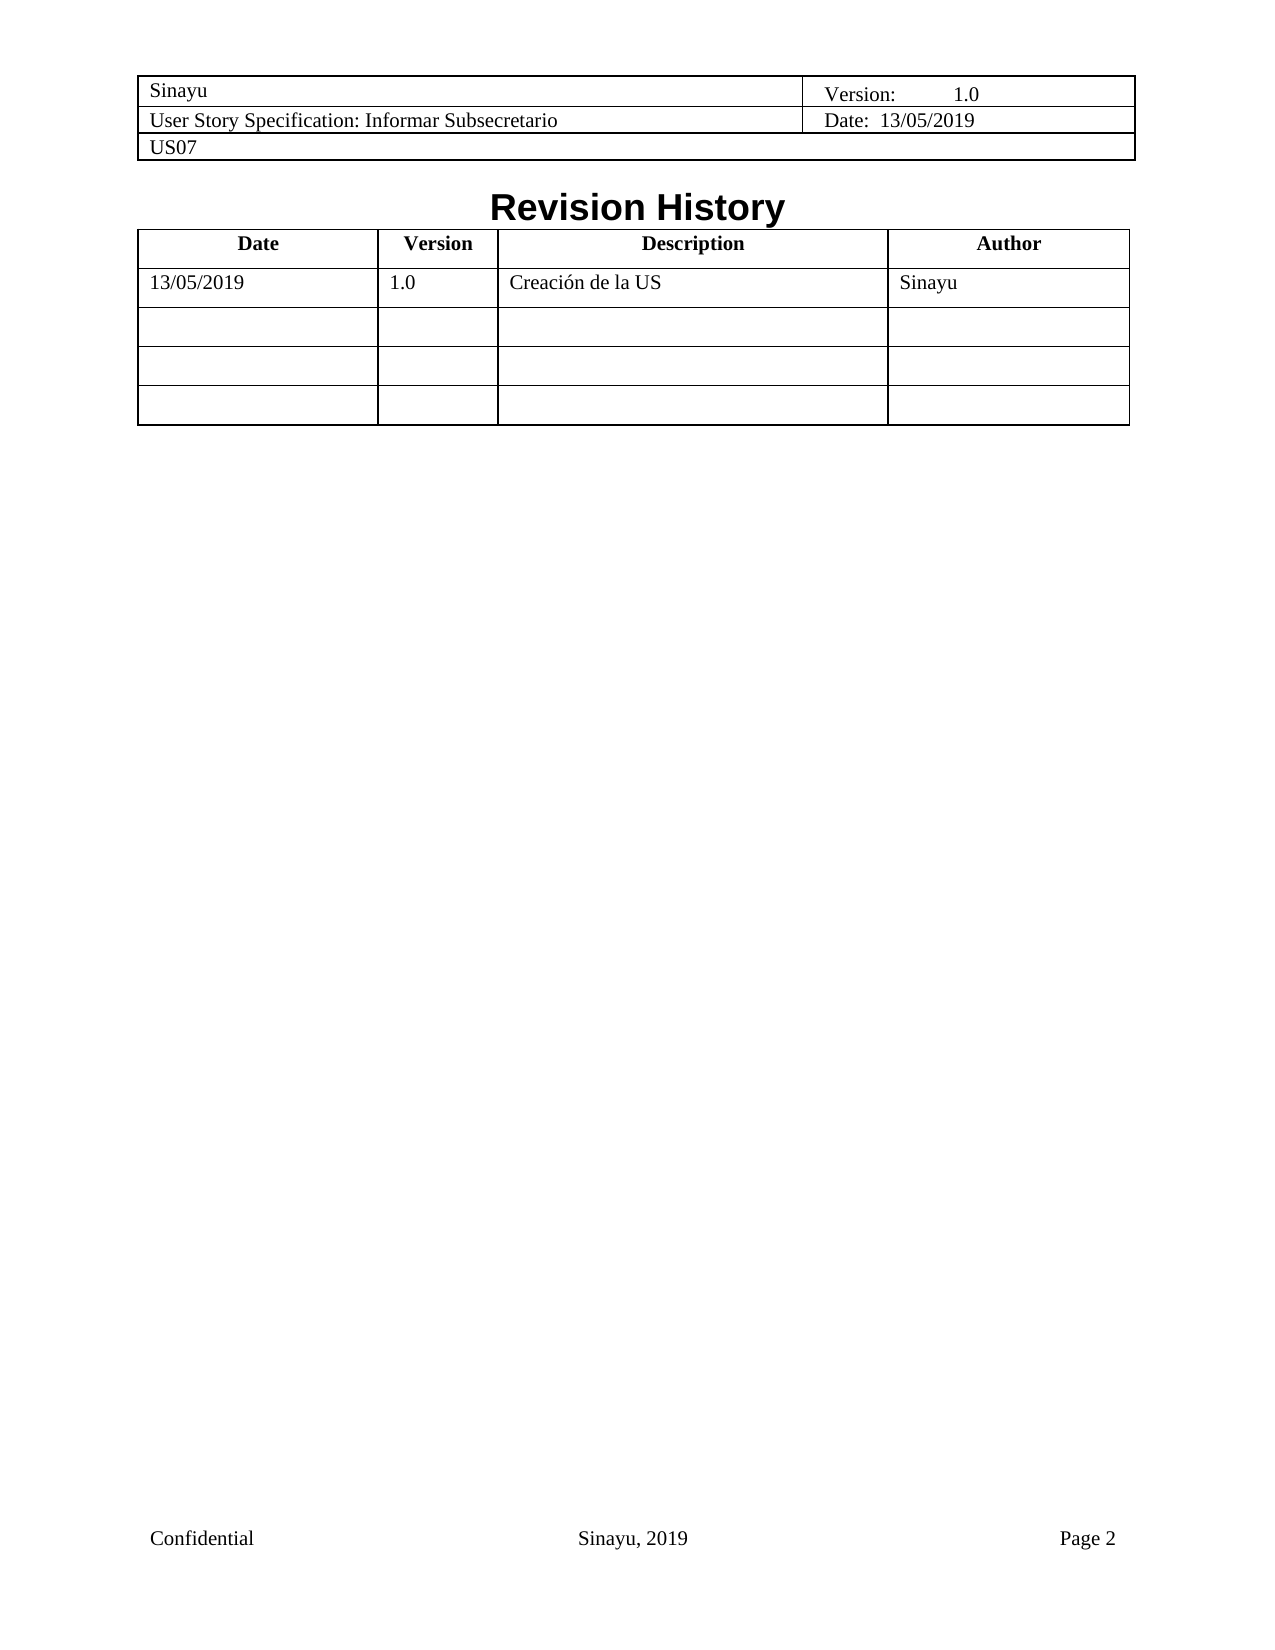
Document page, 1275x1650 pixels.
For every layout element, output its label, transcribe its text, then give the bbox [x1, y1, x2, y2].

table_header Version [379, 230, 497, 268]
table_cell [379, 386, 497, 424]
table_header Description [499, 230, 887, 268]
table_cell [889, 386, 1129, 424]
subtitle Revision History [150, 185, 1125, 228]
table_cell Sinayu [889, 269, 1129, 307]
table_cell [139, 347, 377, 385]
table_cell [139, 308, 377, 346]
table_cell 13/05/2019 [139, 269, 377, 307]
table_cell [889, 347, 1129, 385]
table_cell 1.0 [379, 269, 497, 307]
table_header Author [889, 230, 1129, 268]
table_cell Creación de la US [499, 269, 887, 307]
table_cell [499, 308, 887, 346]
table_header Date [139, 230, 377, 268]
table_cell [499, 347, 887, 385]
table_cell [889, 308, 1129, 346]
table_cell [139, 386, 377, 424]
table_cell [499, 386, 887, 424]
table_cell [379, 347, 497, 385]
table_cell [379, 308, 497, 346]
